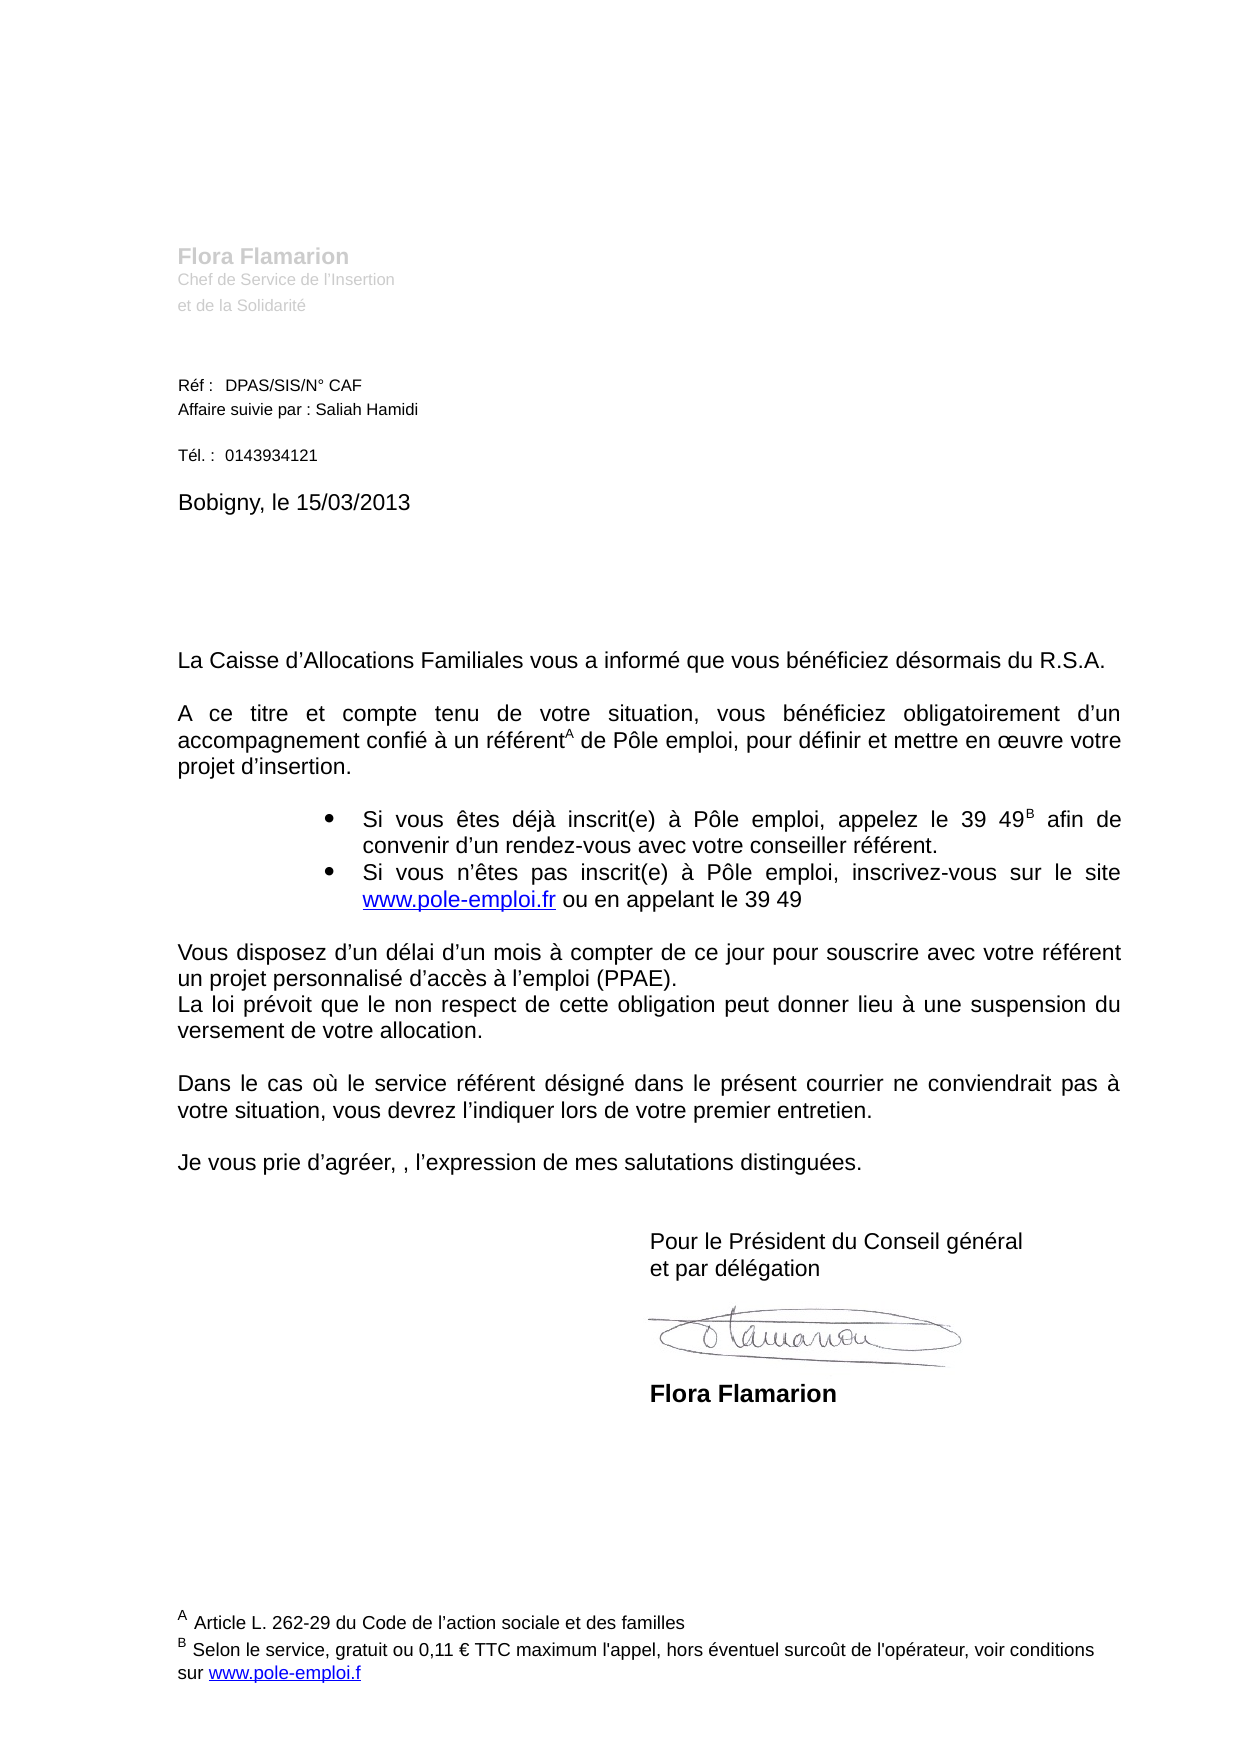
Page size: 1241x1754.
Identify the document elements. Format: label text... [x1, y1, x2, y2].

list Si vous n’êtes pas inscrit(e) à Pôle emploi, inscrivez-vous sur le site www.pole-emploi.fr ou en appelant le 39 49 [325, 859, 1122, 912]
table_cell Affaire suivie par : [178, 397, 315, 443]
table_cell [178, 466, 620, 489]
text Dans le cas où le service référent désigné dans le présent courrier ne conviendrait pas à votre situation, vous devrez l’indiquer lors de votre premier entretien. [177, 1070, 1122, 1123]
text Pour le Président du Conseil général [649, 1228, 1122, 1255]
table_cell Tél. : [178, 443, 220, 466]
table_header [178, 321, 620, 373]
text La loi prévoit que le non respect de cette obligation peut donner lieu à une suspension du versement de votre allocation. [177, 991, 1122, 1044]
text A ce titre et compte tenu de votre situation, vous bénéficiez obligatoirement d’un accompagnement confié à un référentA de Pôle emploi, pour définir et mettre en œuvre votre projet d’insertion. [177, 700, 1122, 779]
table_cell Bobigny, le 15/03/2013 [178, 489, 1123, 516]
text et par délégation [649, 1255, 1122, 1281]
picture [643, 1286, 965, 1379]
list Si vous êtes déjà inscrit(e) à Pôle emploi, appelez le 39 49B afin de convenir d’un rendez-vous avec votre conseiller référent. [325, 806, 1122, 859]
text Flora Flamarion [177, 243, 1122, 270]
text La Caisse d’Allocations Familiales vous a informé que vous bénéficiez désormais du R.S.A. [177, 647, 1122, 674]
text Flora Flamarion [649, 1281, 1122, 1408]
table_header [650, 321, 1123, 489]
table_cell 0143934121 [220, 443, 620, 466]
text Je vous prie d’agréer, , l’expression de mes salutations distinguées. [177, 1149, 1122, 1176]
table_cell DPAS/SIS/N° CAF [220, 374, 620, 397]
text Chef de Service de l’Insertion [177, 270, 1122, 289]
table_header [620, 321, 650, 489]
text Vous disposez d’un délai d’un mois à compter de ce jour pour souscrire avec votre référent un projet personnalisé d’accès à l’emploi (PPAE). [177, 938, 1122, 991]
table_cell Réf : [178, 374, 220, 397]
text et de la Solidarité [177, 295, 1122, 314]
table_cell Saliah Hamidi [315, 397, 620, 443]
